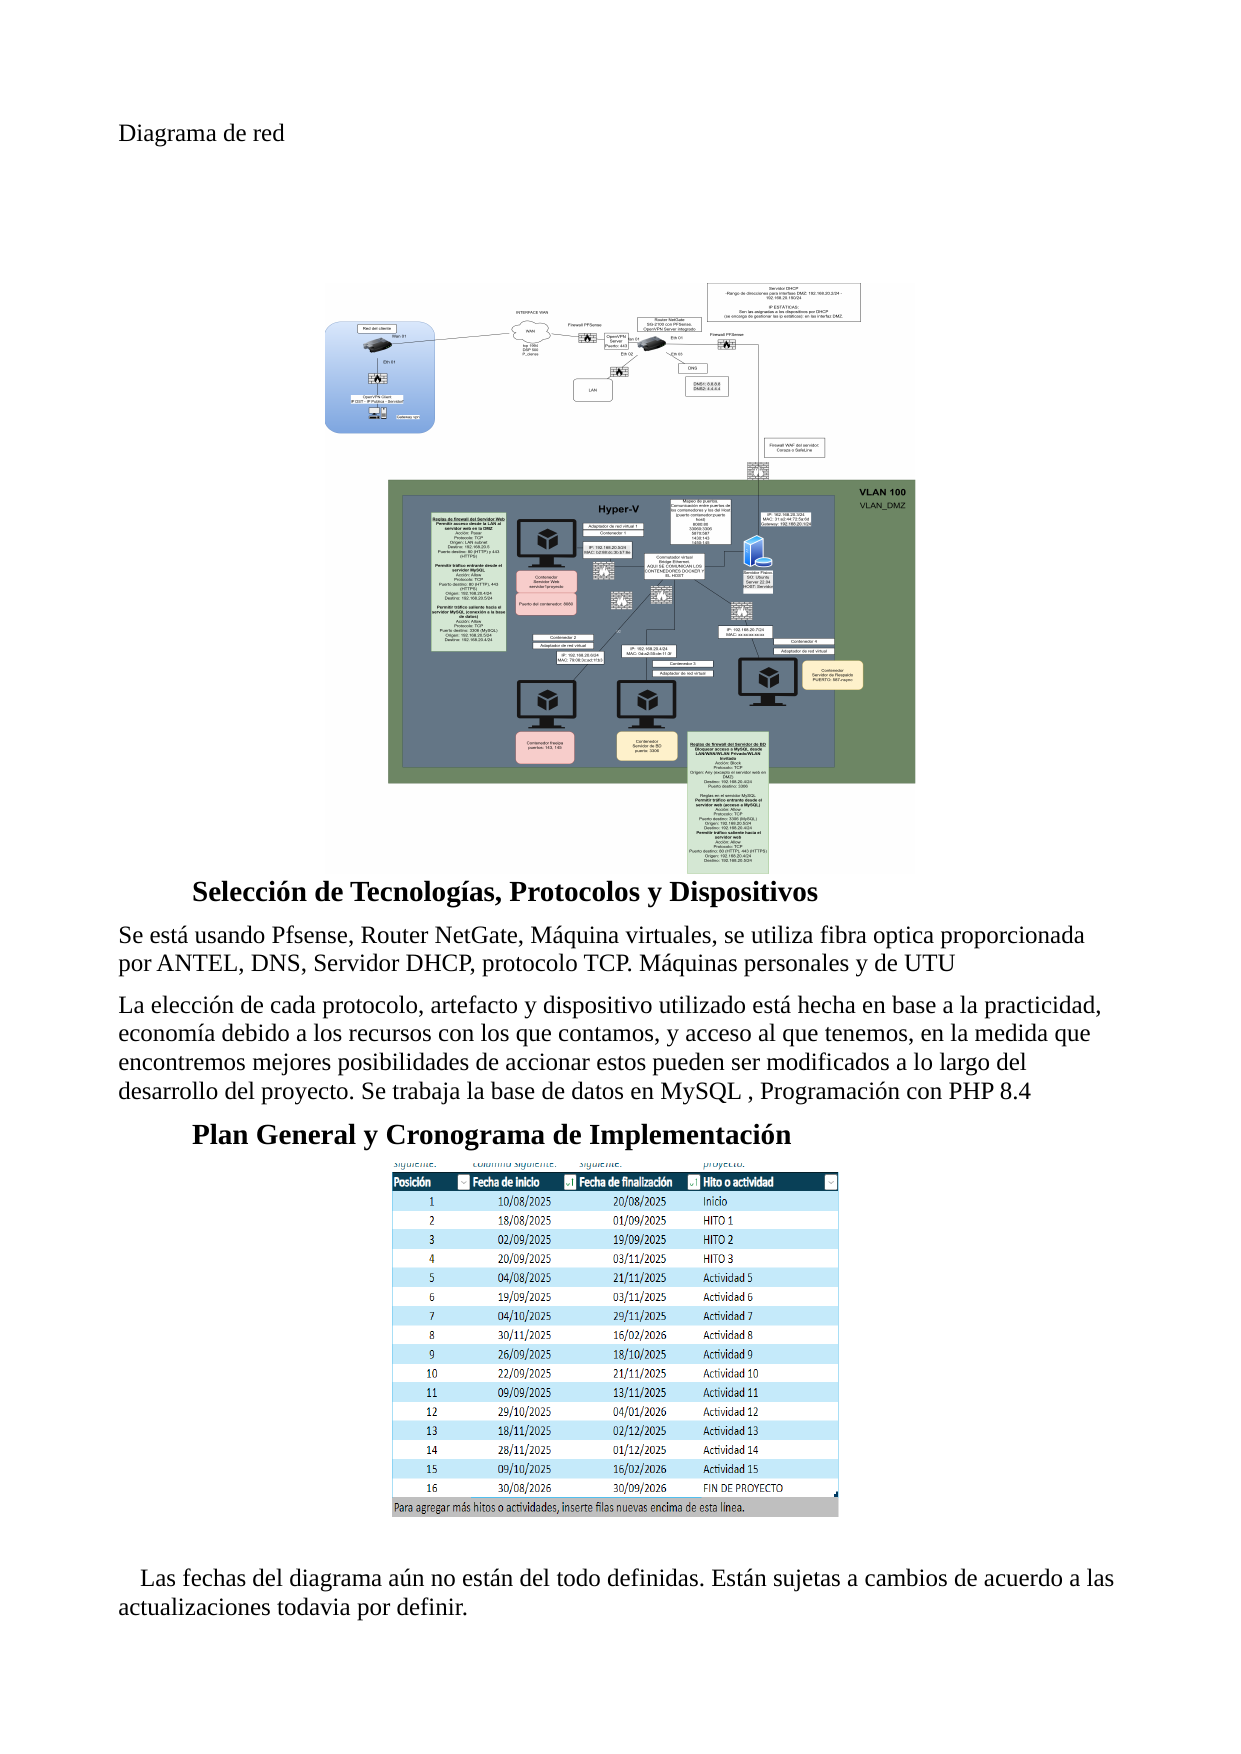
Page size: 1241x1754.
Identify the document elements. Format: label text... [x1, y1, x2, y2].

text Se está usando Pfsense, Router NetGate, Máquina virtuales, se utiliza fibra optica proporcionada por ANTEL, DNS, Servidor DHCP, protocolo TCP. Máquinas personales y de UTU [118, 920, 1122, 977]
list Plan General y Cronograma de Implementación [162, 1117, 1122, 1151]
text Las fechas del diagrama aún no están del todo definidas. Están sujetas a cambios de acuerdo a las actualizaciones todavia por definir. [118, 1559, 1122, 1621]
picture [325, 283, 916, 874]
text La elección de cada protocolo, artefacto y dispositivo utilizado está hecha en base a la practicidad, economía debido a los recursos con los que contamos, y acceso al que tenemos, en la medida que encontremos mejores posibilidades de accionar estos pueden ser modificados a lo largo del desarrollo del proyecto. Se trabaja la base de datos en MySQL , Programación con PHP 8.4 [118, 990, 1122, 1105]
text Diagrama de red [118, 118, 1122, 147]
picture [383, 1163, 857, 1518]
list Selección de Tecnologías, Protocolos y Dispositivos [162, 283, 1122, 907]
